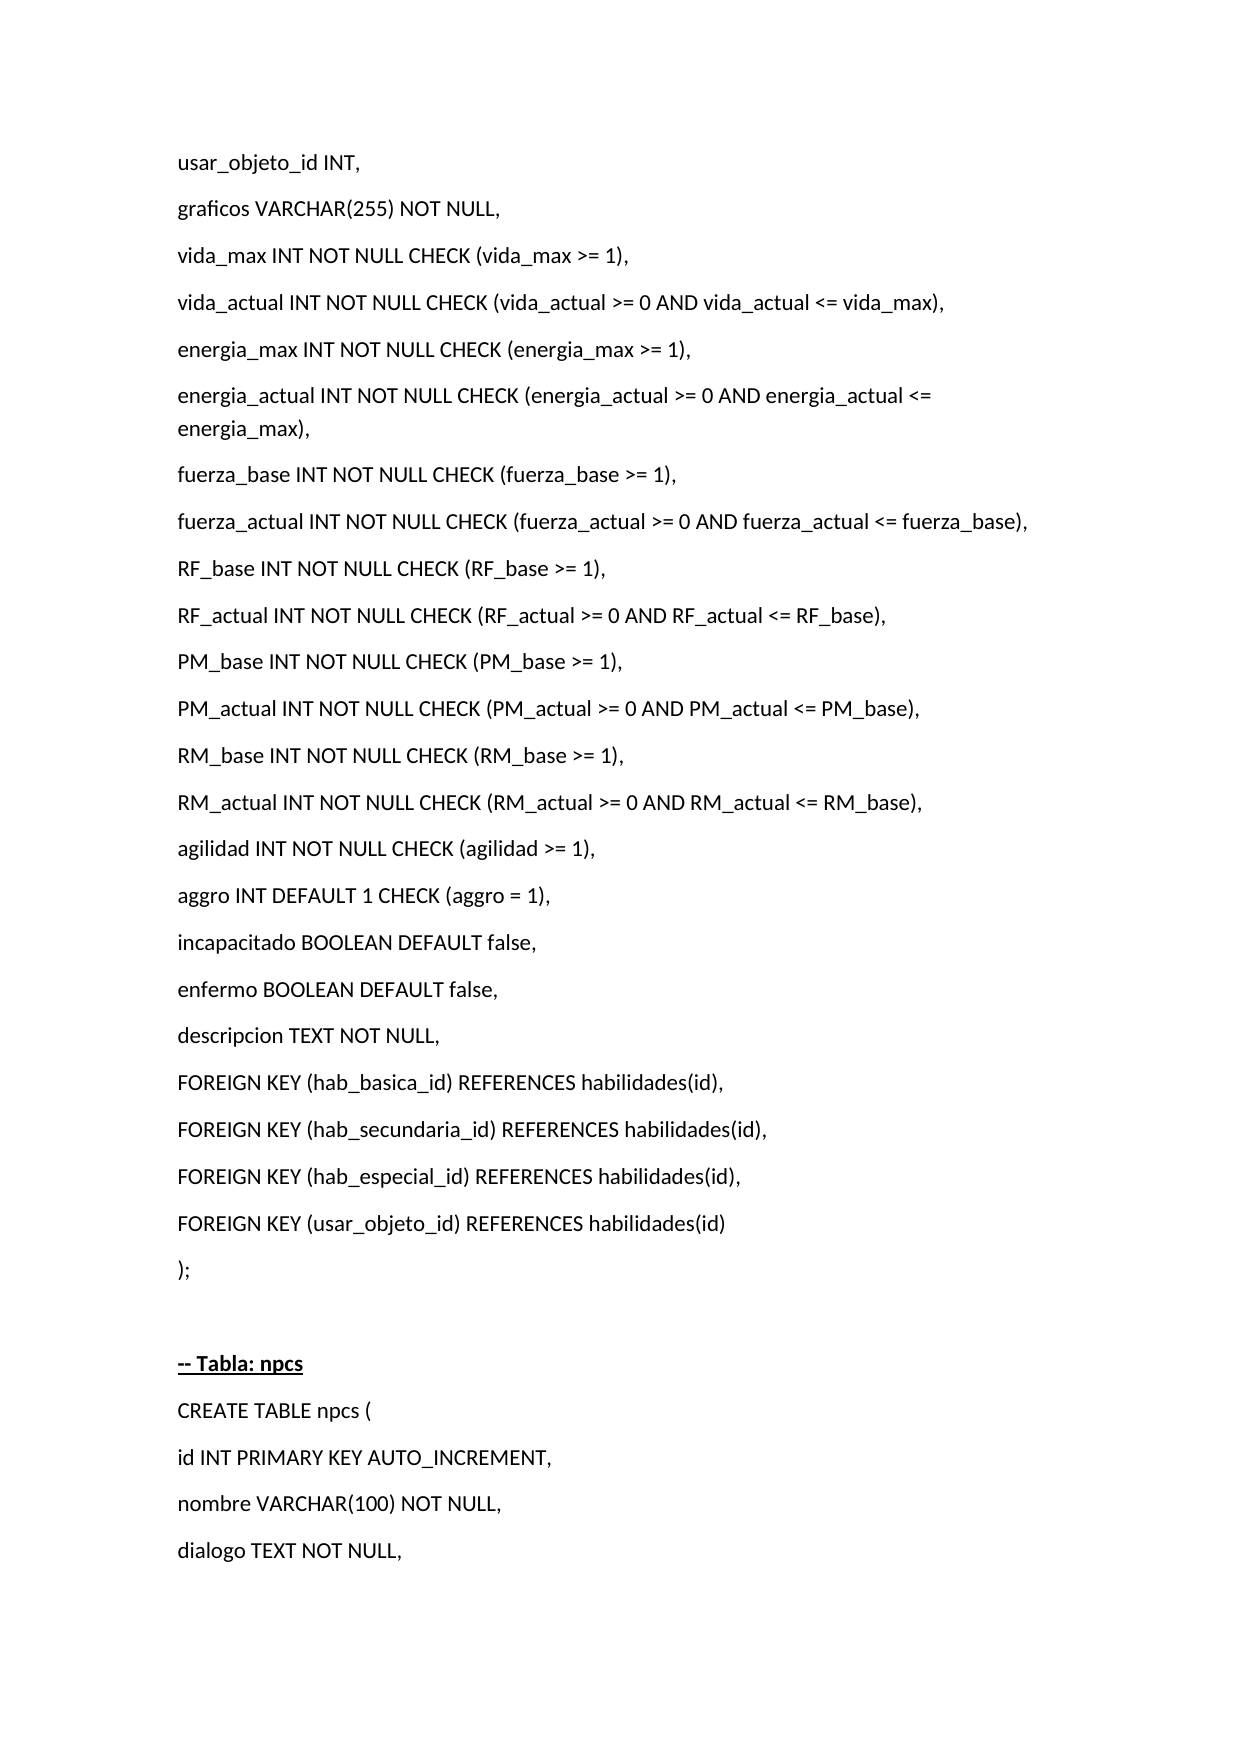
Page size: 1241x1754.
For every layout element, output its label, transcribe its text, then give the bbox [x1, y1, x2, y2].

text -- Tabla: npcs [177, 1349, 1063, 1377]
text RM_base INT NOT NULL CHECK (RM_base >= 1), [177, 741, 1063, 769]
text energia_max INT NOT NULL CHECK (energia_max >= 1), [177, 335, 1063, 363]
text PM_base INT NOT NULL CHECK (PM_base >= 1), [177, 647, 1063, 676]
text FOREIGN KEY (hab_secundaria_id) REFERENCES habilidades(id), [177, 1115, 1063, 1143]
text vida_max INT NOT NULL CHECK (vida_max >= 1), [177, 241, 1063, 269]
text descripcion TEXT NOT NULL, [177, 1022, 1063, 1050]
text vida_actual INT NOT NULL CHECK (vida_actual >= 0 AND vida_actual <= vida_max), [177, 288, 1063, 316]
text FOREIGN KEY (hab_basica_id) REFERENCES habilidades(id), [177, 1068, 1063, 1096]
text ); [177, 1256, 1063, 1283]
text graficos VARCHAR(255) NOT NULL, [177, 194, 1063, 222]
text incapacitado BOOLEAN DEFAULT false, [177, 928, 1063, 956]
text id INT PRIMARY KEY AUTO_INCREMENT, [177, 1443, 1063, 1471]
text FOREIGN KEY (usar_objeto_id) REFERENCES habilidades(id) [177, 1209, 1063, 1237]
text energia_actual INT NOT NULL CHECK (energia_actual >= 0 AND energia_actual <= energia_max), [177, 381, 1063, 442]
text fuerza_base INT NOT NULL CHECK (fuerza_base >= 1), [177, 460, 1063, 488]
text dialogo TEXT NOT NULL, [177, 1536, 1063, 1564]
text CREATE TABLE npcs ( [177, 1396, 1063, 1424]
text nombre VARCHAR(100) NOT NULL, [177, 1489, 1063, 1517]
text usar_objeto_id INT, [177, 148, 1063, 176]
text agilidad INT NOT NULL CHECK (agilidad >= 1), [177, 834, 1063, 863]
text aggro INT DEFAULT 1 CHECK (aggro = 1), [177, 881, 1063, 909]
text fuerza_actual INT NOT NULL CHECK (fuerza_actual >= 0 AND fuerza_actual <= fuerza_base), [177, 507, 1063, 535]
text enfermo BOOLEAN DEFAULT false, [177, 975, 1063, 1003]
text RM_actual INT NOT NULL CHECK (RM_actual >= 0 AND RM_actual <= RM_base), [177, 788, 1063, 816]
text PM_actual INT NOT NULL CHECK (PM_actual >= 0 AND PM_actual <= PM_base), [177, 694, 1063, 722]
text RF_actual INT NOT NULL CHECK (RF_actual >= 0 AND RF_actual <= RF_base), [177, 601, 1063, 629]
text FOREIGN KEY (hab_especial_id) REFERENCES habilidades(id), [177, 1162, 1063, 1190]
text RF_base INT NOT NULL CHECK (RF_base >= 1), [177, 554, 1063, 582]
